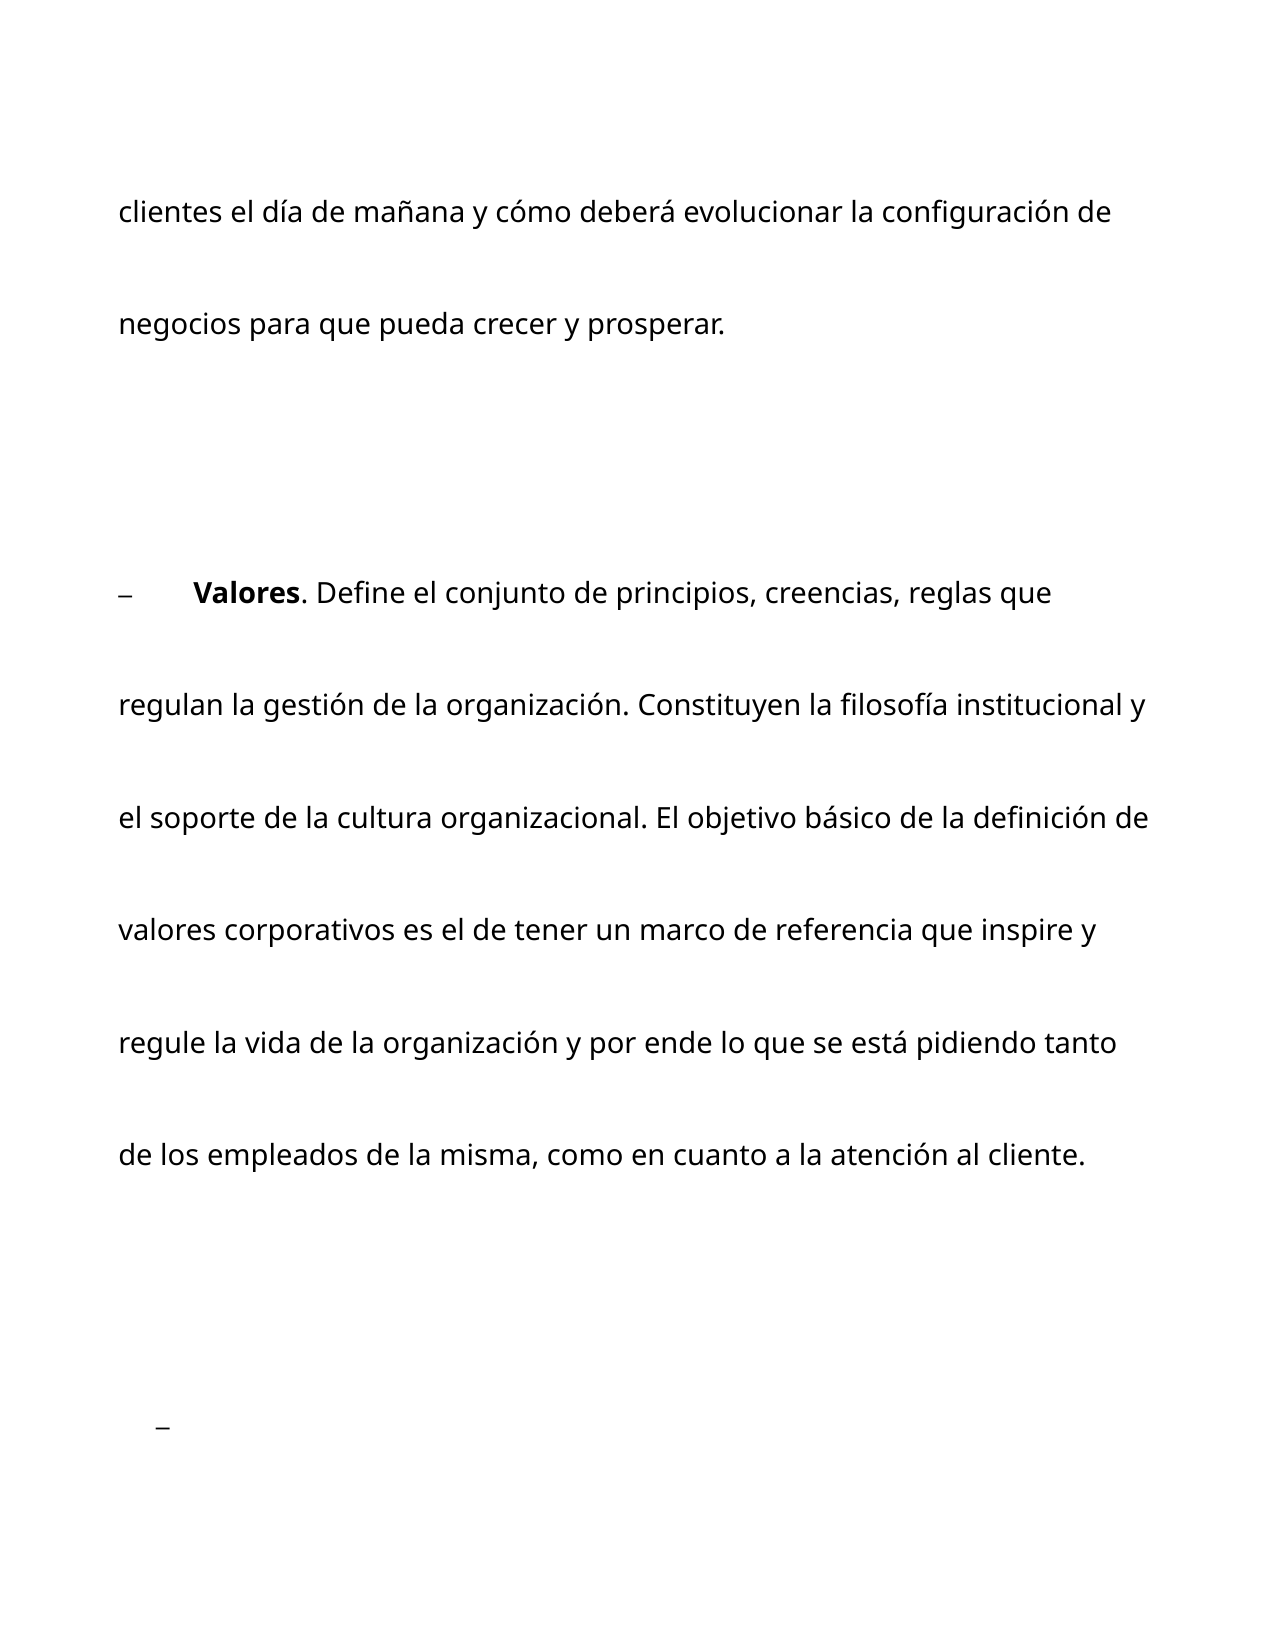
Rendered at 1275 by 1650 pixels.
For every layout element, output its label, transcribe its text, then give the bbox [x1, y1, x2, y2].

text clientes el día de mañana y cómo deberá evolucionar la configuración de negocios para que pueda crecer y prosperar. [118, 118, 1157, 343]
list Valores. Define el conjunto de principios, creencias, reglas que regulan la gestión de la organización. Constituyen la filosofía institucional y el soporte de la cultura organizacional. El objetivo básico de la definición de valores corporativos es el de tener un marco de referencia que inspire y regule la vida de la organización y por ende lo que se está pidiendo tanto de los empleados de la misma, como en cuanto a la atención al cliente. [118, 499, 1157, 1174]
